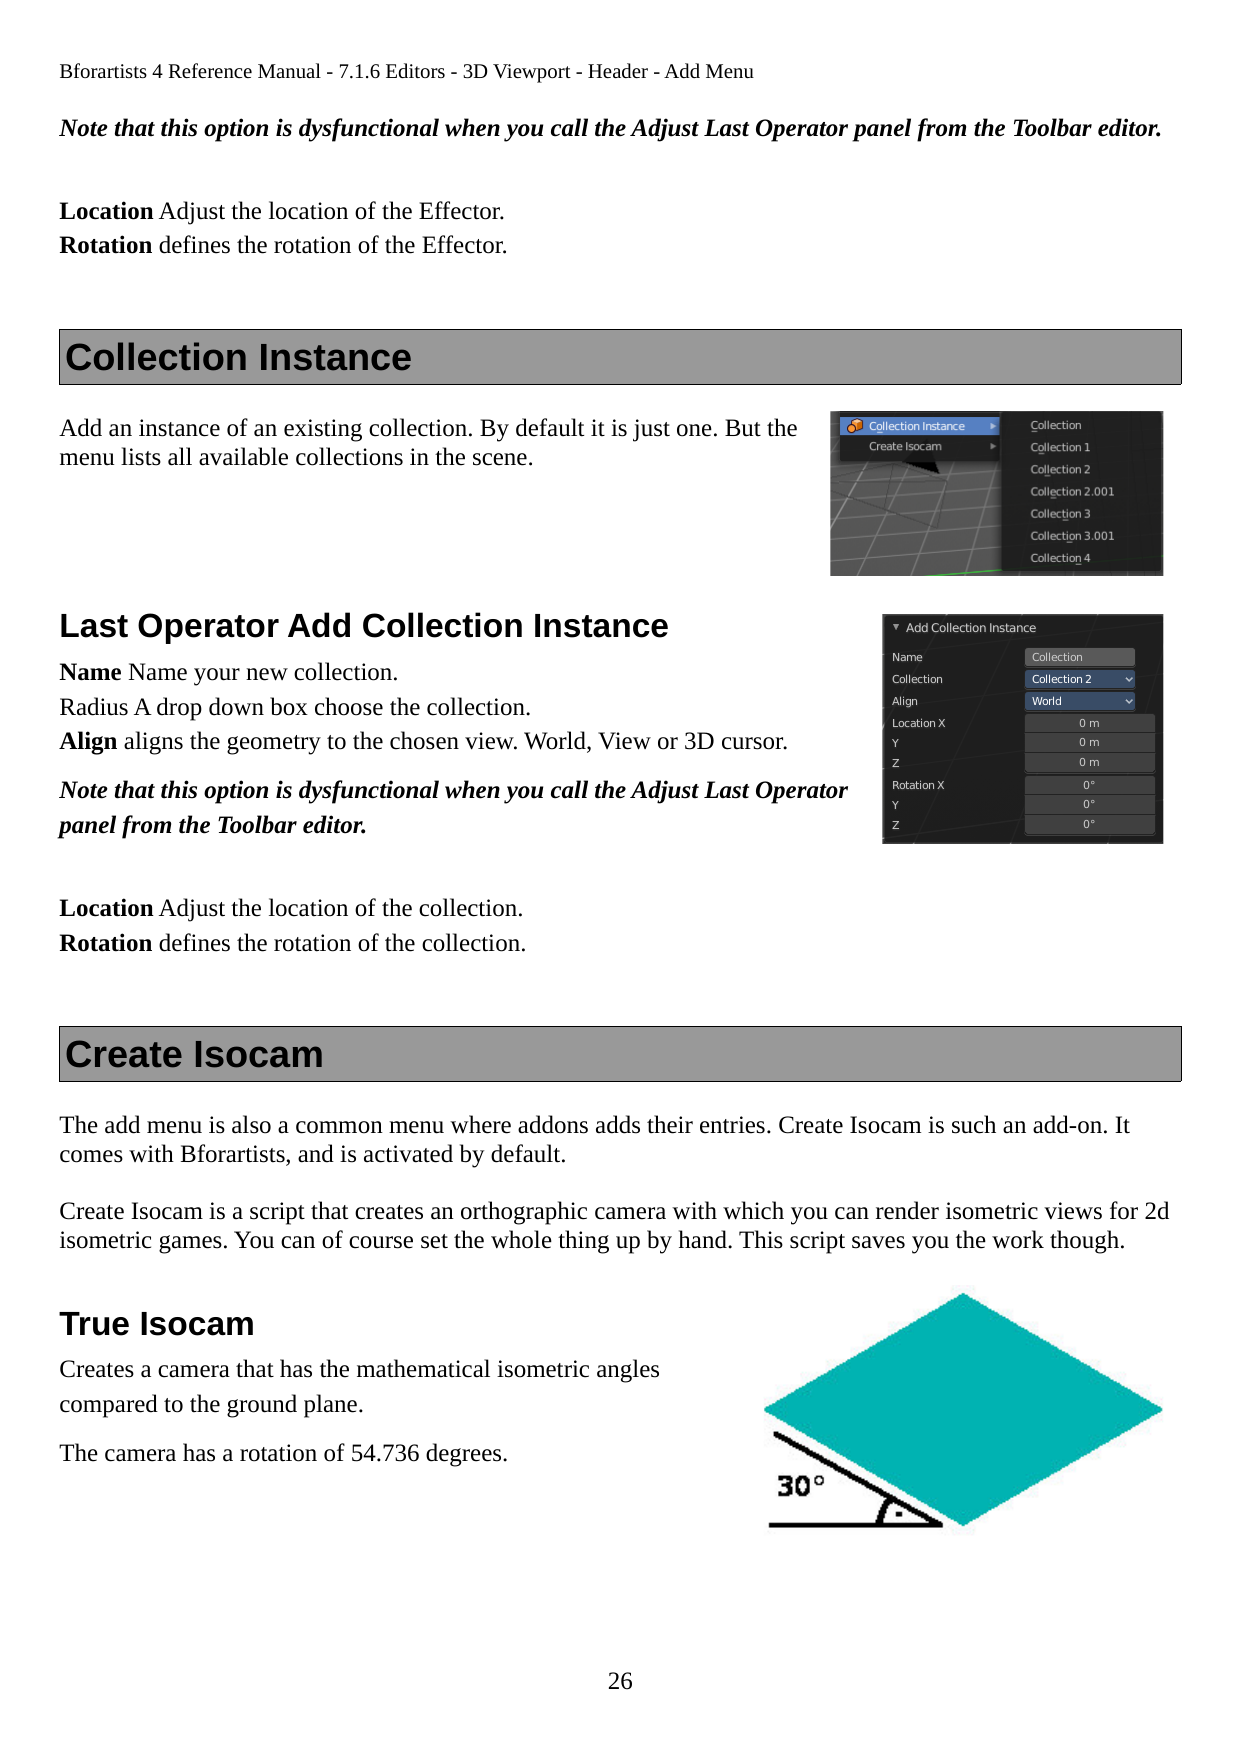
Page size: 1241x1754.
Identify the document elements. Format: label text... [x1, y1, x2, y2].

text The add menu is also a common menu where addons adds their entries. Create Isocam is such an add-on. It comes with Bforartists, and is activated by default. [59, 1110, 1181, 1167]
table_header Create Isocam [60, 1027, 1181, 1081]
table_header Collection Instance [60, 330, 1181, 384]
picture [882, 614, 1164, 844]
text Creates a camera that has the mathematical isometric angles compared to the ground plane. [59, 1354, 763, 1418]
picture [763, 1285, 1164, 1542]
text Location Adjust the location of the Effector. Rotation defines the rotation of the Effector. [59, 162, 1181, 259]
subtitle Last Operator Add Collection Instance [59, 606, 1181, 645]
subtitle True Isocam [59, 1303, 763, 1342]
text The camera has a rotation of 54.736 degrees. [59, 1438, 763, 1467]
subtitle [1164, 1303, 1181, 1342]
text Note that this option is dysfunctional when you call the Adjust Last Operator panel from the Toolbar editor. [59, 775, 882, 838]
picture [830, 411, 1164, 576]
text Note that this option is dysfunctional when you call the Adjust Last Operator panel from the Toolbar editor. [59, 113, 1181, 141]
text Location Adjust the location of the collection. Rotation defines the rotation of the collection. [59, 859, 1181, 957]
text Create Isocam is a script that creates an orthographic camera with which you can render isometric views for 2d isometric games. You can of course set the whole thing up by hand. This script saves you the work though. [59, 1196, 1181, 1254]
text Add an instance of an existing collection. By default it is just one. But the menu lists all available collections in the scene. [59, 413, 830, 470]
text Name Name your new collection. Radius A drop down box choose the collection. Align aligns the geometry to the chosen view. World, View or 3D cursor. [59, 657, 882, 755]
